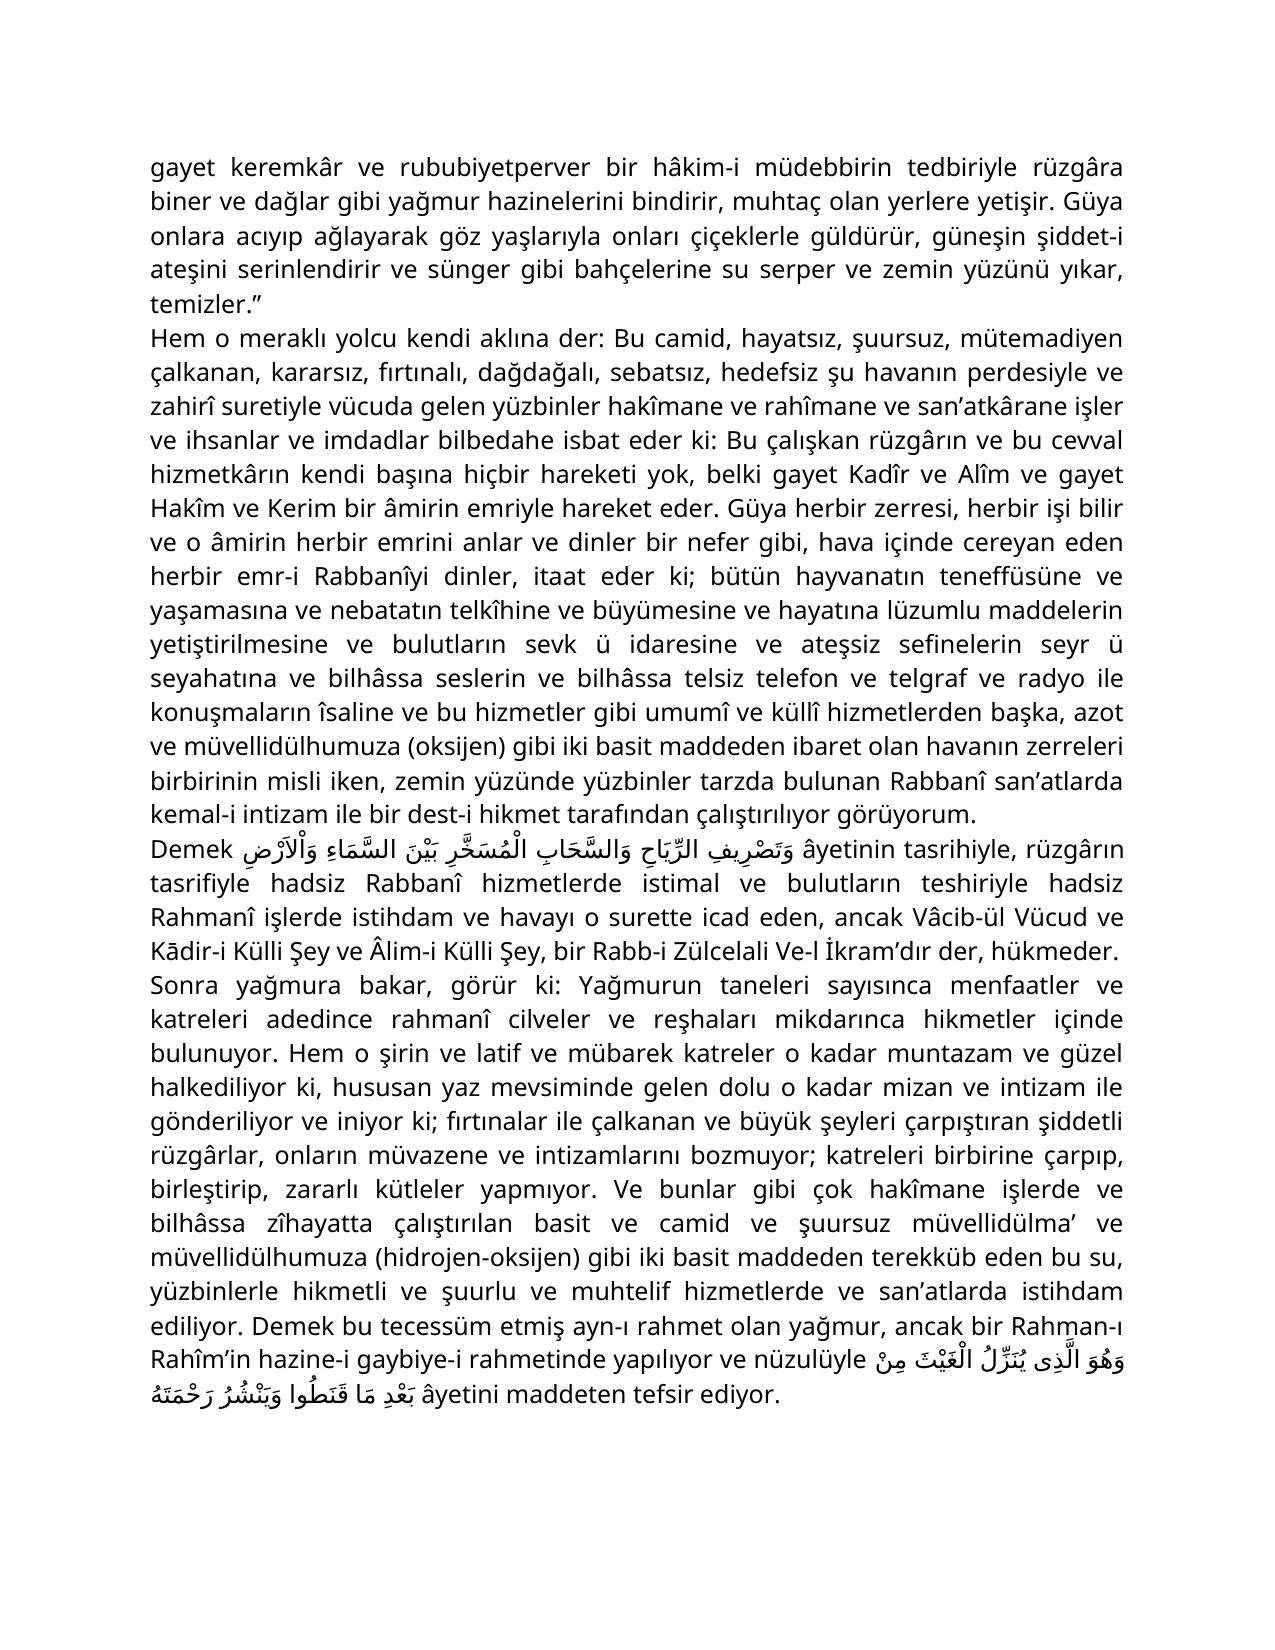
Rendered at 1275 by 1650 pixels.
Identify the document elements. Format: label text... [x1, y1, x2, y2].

text Demek وَتَصْرِيفِ الرِّيَاحِ وَالسَّحَابِ الْمُسَخَّرِ بَيْنَ السَّمَاءِ وَاْلاَرْضِ âyetinin tasrihiyle, rüzgârın tasrifiyle hadsiz Rabbanî hizmetlerde istimal ve bulutların teshiriyle hadsiz Rahmanî işlerde istihdam ve havayı o surette icad eden, ancak Vâcib-ül Vücud ve Kādir-i Külli Şey ve Âlim-i Külli Şey, bir Rabb-i Zülcelali Ve-l İkram’dır der, hükmeder. [150, 831, 1125, 967]
text gayet keremkâr ve rububiyetperver bir hâkim-i müdebbirin tedbiriyle rüzgâra biner ve dağlar gibi yağmur hazinelerini bindirir, muhtaç olan yerlere yetişir. Güya onlara acıyıp ağlayarak göz yaşlarıyla onları çiçeklerle güldürür, güneşin şiddet-i ateşini serinlendirir ve sünger gibi bahçelerine su serper ve zemin yüzünü yıkar, temizler.” [150, 150, 1125, 320]
text Hem o meraklı yolcu kendi aklına der: Bu camid, hayatsız, şuursuz, mütemadiyen çalkanan, kararsız, fırtınalı, dağdağalı, sebatsız, hedefsiz şu havanın perdesiyle ve zahirî suretiyle vücuda gelen yüzbinler hakîmane ve rahîmane ve san’atkârane işler ve ihsanlar ve imdadlar bilbedahe isbat eder ki: Bu çalışkan rüzgârın ve bu cevval hizmetkârın kendi başına hiçbir hareketi yok, belki gayet Kadîr ve Alîm ve gayet Hakîm ve Kerim bir âmirin emriyle hareket eder. Güya herbir zerresi, herbir işi bilir ve o âmirin herbir emrini anlar ve dinler bir nefer gibi, hava içinde cereyan eden herbir emr-i Rabbanîyi dinler, itaat eder ki; bütün hayvanatın teneffüsüne ve yaşamasına ve nebatatın telkîhine ve büyümesine ve hayatına lüzumlu maddelerin yetiştirilmesine ve bulutların sevk ü idaresine ve ateşsiz sefinelerin seyr ü seyahatına ve bilhâssa seslerin ve bilhâssa telsiz telefon ve telgraf ve radyo ile konuşmaların îsaline ve bu hizmetler gibi umumî ve küllî hizmetlerden başka, azot ve müvellidülhumuza (oksijen) gibi iki basit maddeden ibaret olan havanın zerreleri birbirinin misli iken, zemin yüzünde yüzbinler tarzda bulunan Rabbanî san’atlarda kemal-i intizam ile bir dest-i hikmet tarafından çalıştırılıyor görüyorum. [150, 320, 1125, 831]
text Sonra yağmura bakar, görür ki: Yağmurun taneleri sayısınca menfaatler ve katreleri adedince rahmanî cilveler ve reşhaları mikdarınca hikmetler içinde bulunuyor. Hem o şirin ve latif ve mübarek katreler o kadar muntazam ve güzel halkediliyor ki, hususan yaz mevsiminde gelen dolu o kadar mizan ve intizam ile gönderiliyor ve iniyor ki; fırtınalar ile çalkanan ve büyük şeyleri çarpıştıran şiddetli rüzgârlar, onların müvazene ve intizamlarını bozmuyor; katreleri birbirine çarpıp, birleştirip, zararlı kütleler yapmıyor. Ve bunlar gibi çok hakîmane işlerde ve bilhâssa zîhayatta çalıştırılan basit ve camid ve şuursuz müvellidülma’ ve müvellidülhumuza (hidrojen-oksijen) gibi iki basit maddeden terekküb eden bu su, yüzbinlerle hikmetli ve şuurlu ve muhtelif hizmetlerde ve san’atlarda istihdam ediliyor. Demek bu tecessüm etmiş ayn-ı rahmet olan yağmur, ancak bir Rahman-ı Rahîm’in hazine-i gaybiye-i rahmetinde yapılıyor ve nüzulüyle وَهُوَ الَّذِى يُنَزِّلُ الْغَيْثَ مِنْ بَعْدِ مَا قَنَطُوا وَيَنْشُرُ رَحْمَتَهُ âyetini maddeten tefsir ediyor. [150, 967, 1125, 1410]
